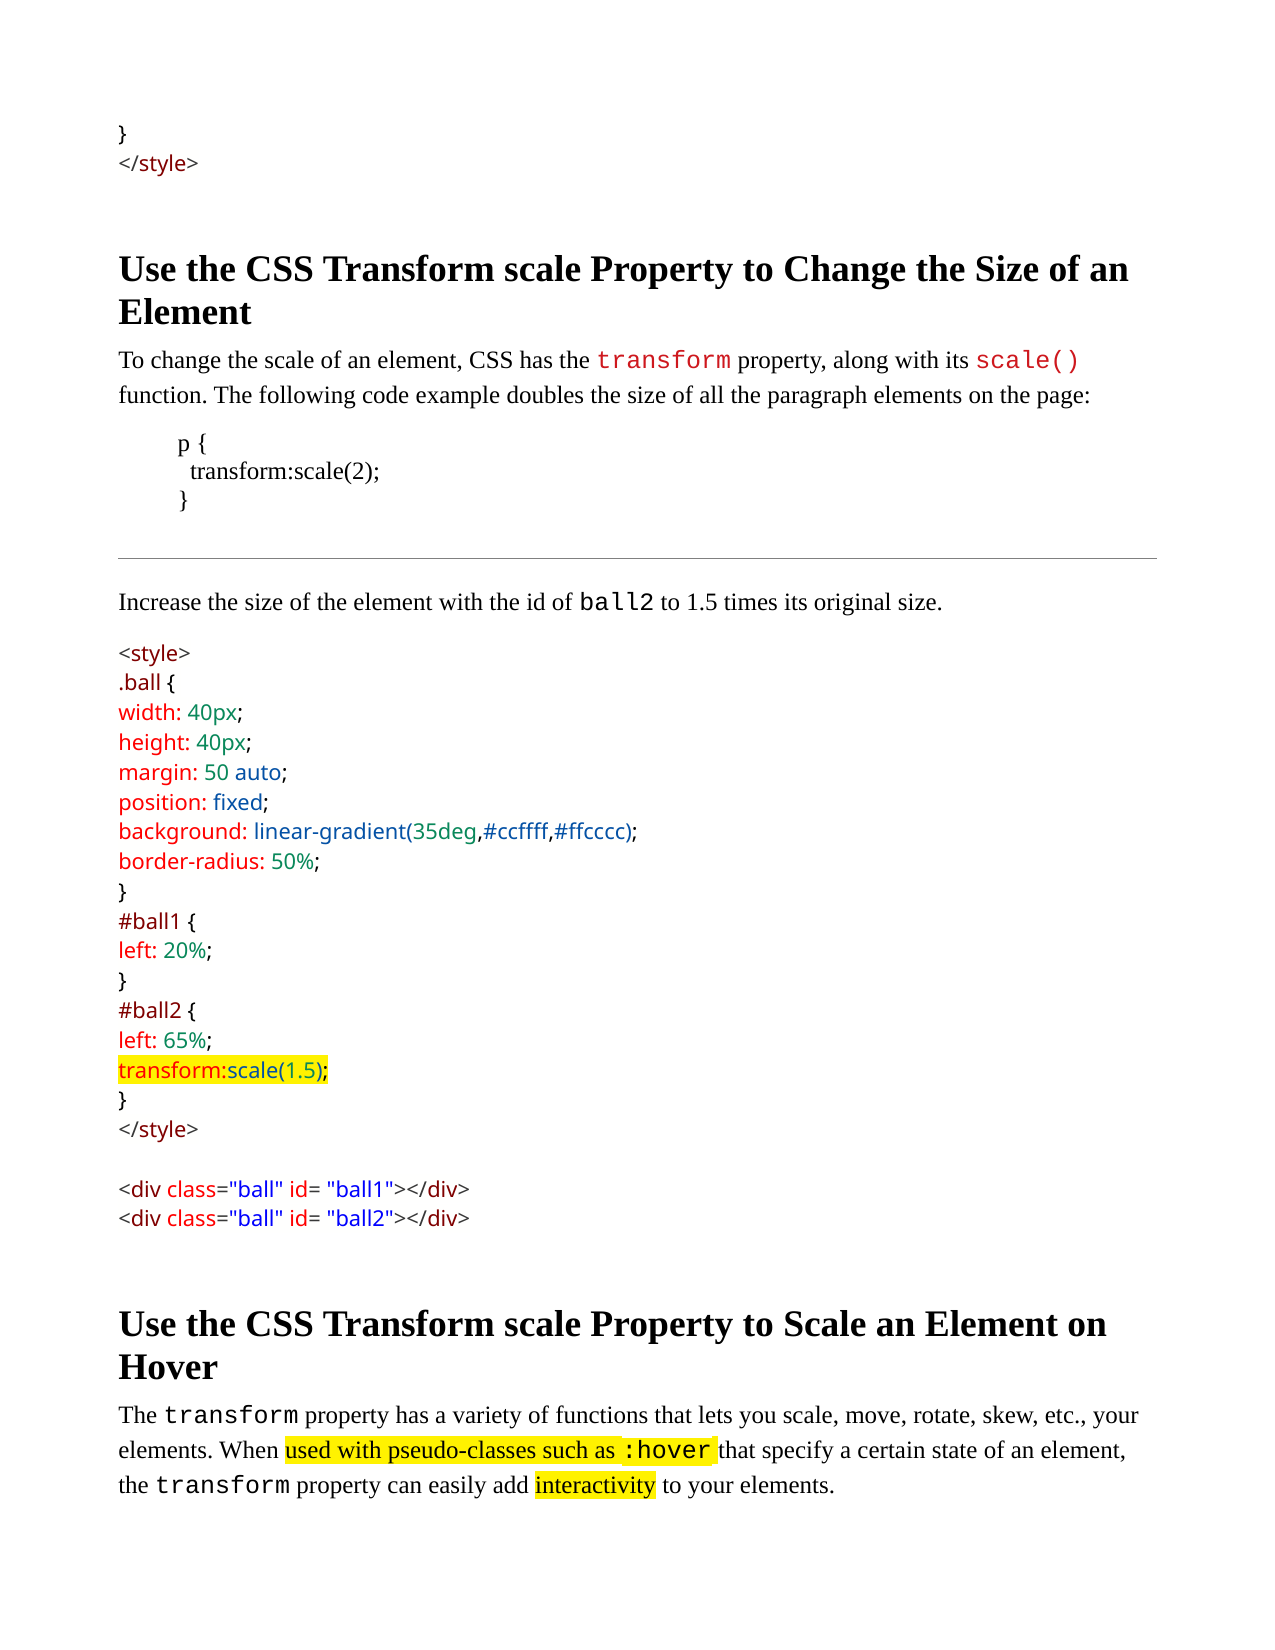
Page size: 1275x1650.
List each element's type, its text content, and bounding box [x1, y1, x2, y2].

text <style> [118, 637, 1157, 667]
text width: 40px; [118, 697, 1157, 727]
text margin: 50 auto; [118, 757, 1157, 786]
text height: 40px; [118, 727, 1157, 757]
text left: 65%; [118, 1025, 1157, 1054]
text #ball2 { [118, 995, 1157, 1025]
text #ball1 { [118, 906, 1157, 935]
text } [118, 1084, 1157, 1114]
text .ball { [118, 667, 1157, 697]
text left: 20%; [118, 935, 1157, 965]
text p { transform:scale(2); } [177, 428, 1098, 514]
text background: linear-gradient(35deg,#ccffff,#ffcccc); [118, 816, 1157, 846]
text To change the scale of an element, CSS has the transform property, along with its scale() function. The following code example doubles the size of all the paragraph elements on the page: [118, 345, 1157, 409]
text <div class="ball" id= "ball2"></div> [118, 1203, 1157, 1233]
text position: fixed; [118, 786, 1157, 816]
text </style> [118, 1114, 1157, 1144]
subtitle Use the CSS Transform scale Property to Change the Size of an Element [118, 246, 1157, 332]
text } [118, 965, 1157, 995]
text Increase the size of the element with the id of ball2 to 1.5 times its original size. [118, 587, 1157, 618]
text The transform property has a variety of functions that lets you scale, move, rotate, skew, etc., your elements. When used with pseudo-classes such as :hover that specify a certain state of an element, the transform property can easily add interactivity to your elements. [118, 1400, 1157, 1501]
text </style> [118, 148, 1157, 178]
text } [118, 118, 1157, 148]
text <div class="ball" id= "ball1"></div> [118, 1174, 1157, 1203]
text } [118, 876, 1157, 906]
text border-radius: 50%; [118, 846, 1157, 876]
subtitle Use the CSS Transform scale Property to Scale an Element on Hover [118, 1302, 1157, 1388]
text transform:scale(1.5); [118, 1054, 1157, 1084]
